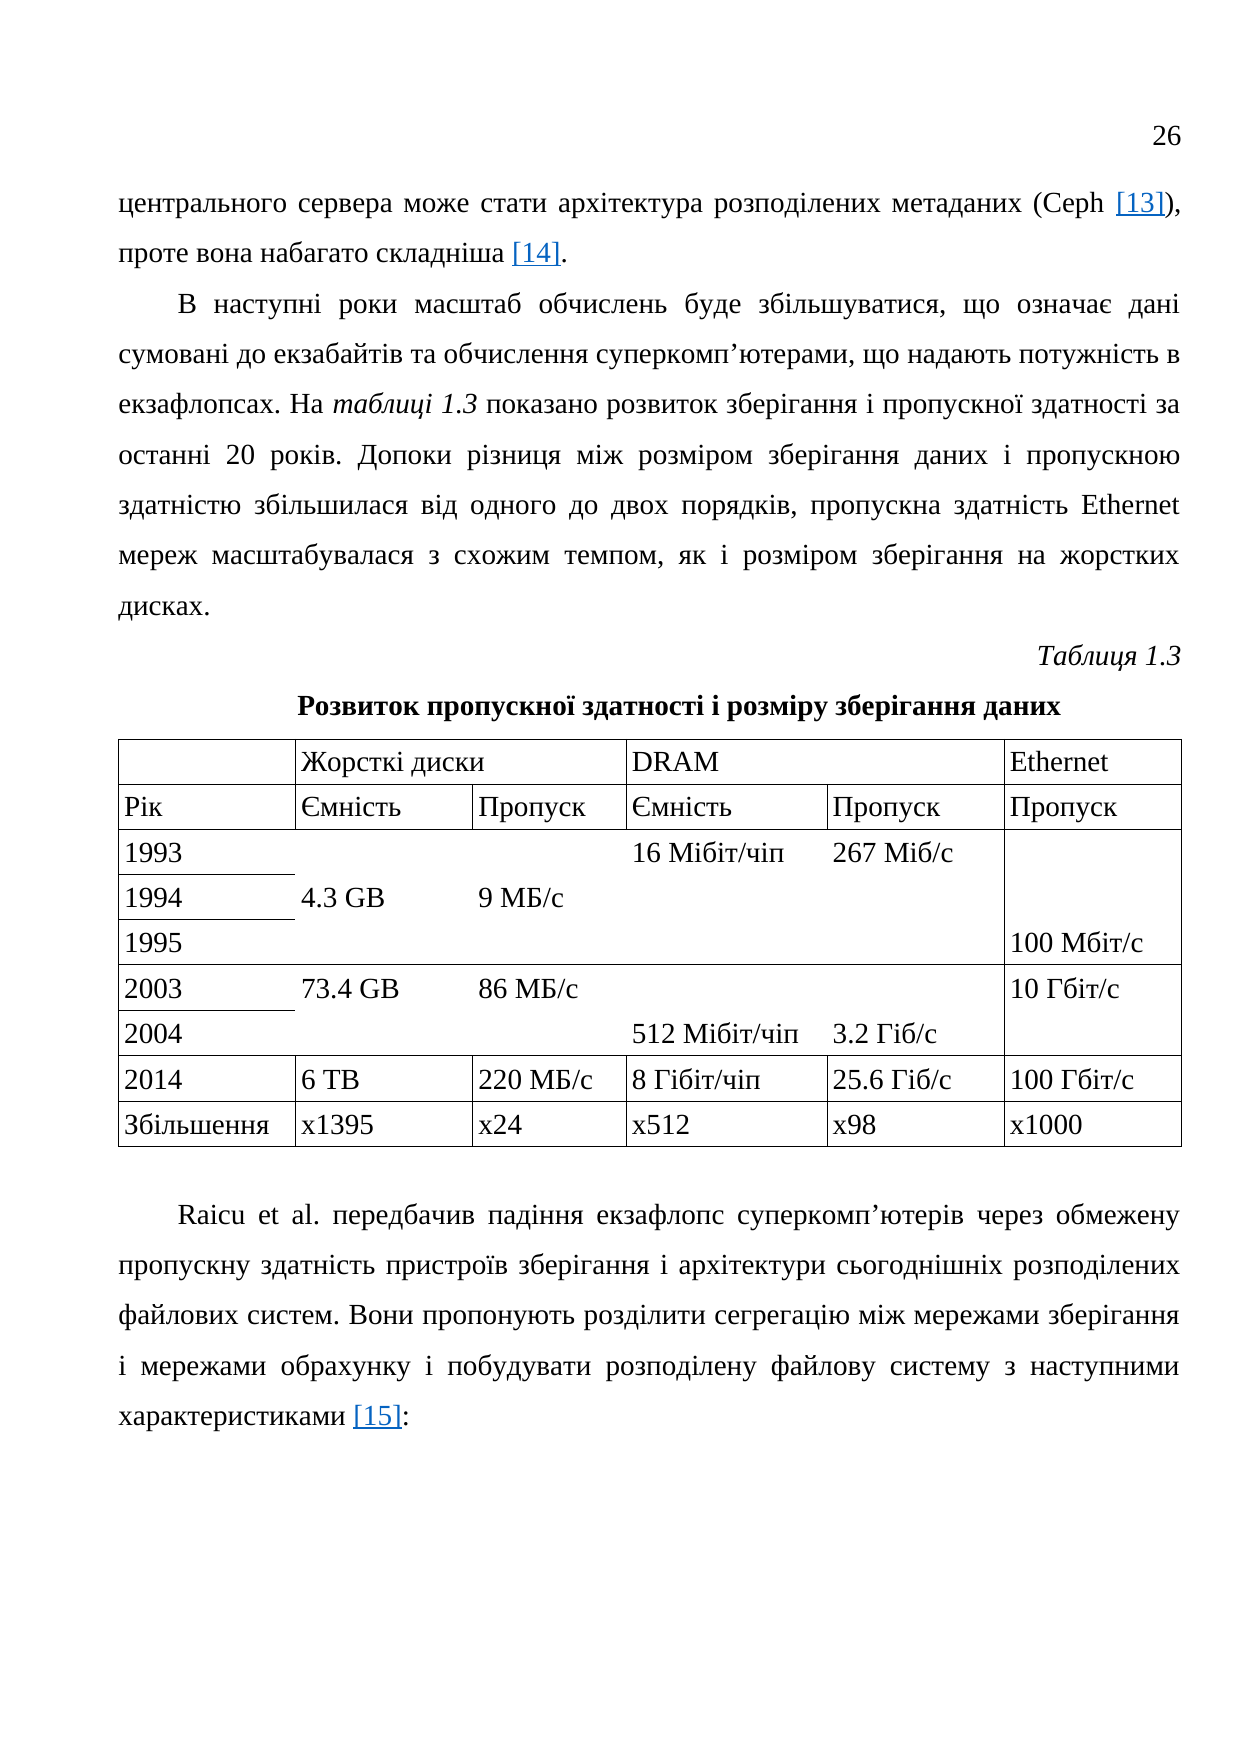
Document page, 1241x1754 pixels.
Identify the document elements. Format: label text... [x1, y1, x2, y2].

text Таблиця 1.3 [118, 638, 1181, 672]
table_cell [295, 1010, 472, 1055]
table_cell Пропуск [1005, 785, 1181, 829]
table_cell 25.6 Гіб/с [828, 1056, 1004, 1101]
table_cell 9 МБ/с [472, 874, 626, 919]
text Raicu et al. передбачив падіння екзафлопс суперкомп’ютерів через обмежену пропускну здатність пристроїв зберігання і архітектури сьогоднішніх розподілених файлових систем. Вони пропонують розділити сегрегацію між мережами зберігання і мережами обрахунку і побудувати розподілену файлову систему з наступними характеристиками [15]: [118, 1197, 1181, 1432]
table_cell [295, 830, 472, 874]
table_cell [827, 965, 1004, 1010]
table_cell 10 Гбіт/с [1005, 965, 1181, 1010]
table_cell Рік [119, 785, 295, 829]
table_cell Збільшення [119, 1102, 295, 1146]
table_cell х24 [473, 1102, 626, 1146]
table_cell 1993 [119, 830, 295, 874]
table_cell 2003 [119, 965, 295, 1010]
table_cell [626, 874, 827, 919]
table_cell Ємність [627, 785, 827, 829]
table_cell [626, 965, 827, 1010]
table_cell 4.3 GB [295, 874, 472, 919]
table_header [119, 740, 295, 784]
table_cell x1395 [296, 1102, 472, 1146]
table_cell 8 Гібіт/чіп [627, 1056, 827, 1101]
table_cell [1005, 874, 1181, 919]
table_header Жорсткі диски [296, 740, 626, 784]
table_cell 16 Мібіт/чіп [626, 830, 827, 874]
table_cell [295, 919, 472, 964]
table_cell 2014 [119, 1056, 295, 1101]
table_cell 1994 [119, 875, 295, 919]
table_cell [1005, 830, 1181, 874]
table_header Ethernet [1005, 740, 1181, 784]
table_cell 6 TB [296, 1056, 472, 1101]
text В наступні роки масштаб обчислень буде збільшуватися, що означає дані сумовані до екзабайтів та обчислення суперкомп’ютерами, що надають потужність в екзафлопсах. На таблиці 1.3 показано розвиток зберігання і пропускної здатності за останні 20 років. Допоки різниця між розміром зберігання даних і пропускною здатністю збільшилася від одного до двох порядків, пропускна здатність Ethernet мереж масштабувалася з схожим темпом, як і розміром зберігання на жорстких дисках. [118, 286, 1181, 621]
table_cell [472, 830, 626, 874]
table_cell Ємність [296, 785, 472, 829]
text Розвиток пропускної здатності і розміру зберігання даних [118, 688, 1181, 722]
table_header DRAM [627, 740, 1004, 784]
table_cell 86 МБ/с [472, 965, 626, 1010]
table_cell [1005, 1010, 1181, 1055]
table_cell 3.2 Гіб/с [827, 1010, 1004, 1055]
table_cell [827, 919, 1004, 964]
table_cell Пропуск [828, 785, 1004, 829]
table_cell 73.4 GB [295, 965, 472, 1010]
table_cell х98 [828, 1102, 1004, 1146]
table_cell 100 Мбіт/с [1005, 919, 1181, 964]
table_cell Пропуск [473, 785, 626, 829]
table_cell х1000 [1005, 1102, 1181, 1146]
table_cell 220 МБ/с [473, 1056, 626, 1101]
text центрального сервера може стати архітектура розподілених метаданих (Ceph [13]), проте вона набагато складніша [14]. [118, 185, 1181, 269]
table_cell х512 [627, 1102, 827, 1146]
table_cell [626, 919, 827, 964]
table_cell [472, 1010, 626, 1055]
table_cell 512 Мібіт/чіп [626, 1010, 827, 1055]
table_cell 2004 [119, 1011, 295, 1055]
table_cell 1995 [119, 920, 295, 964]
table_cell 267 Міб/с [827, 830, 1004, 874]
table_cell [827, 874, 1004, 919]
table_cell 100 Гбіт/с [1005, 1056, 1181, 1101]
table_cell [472, 919, 626, 964]
